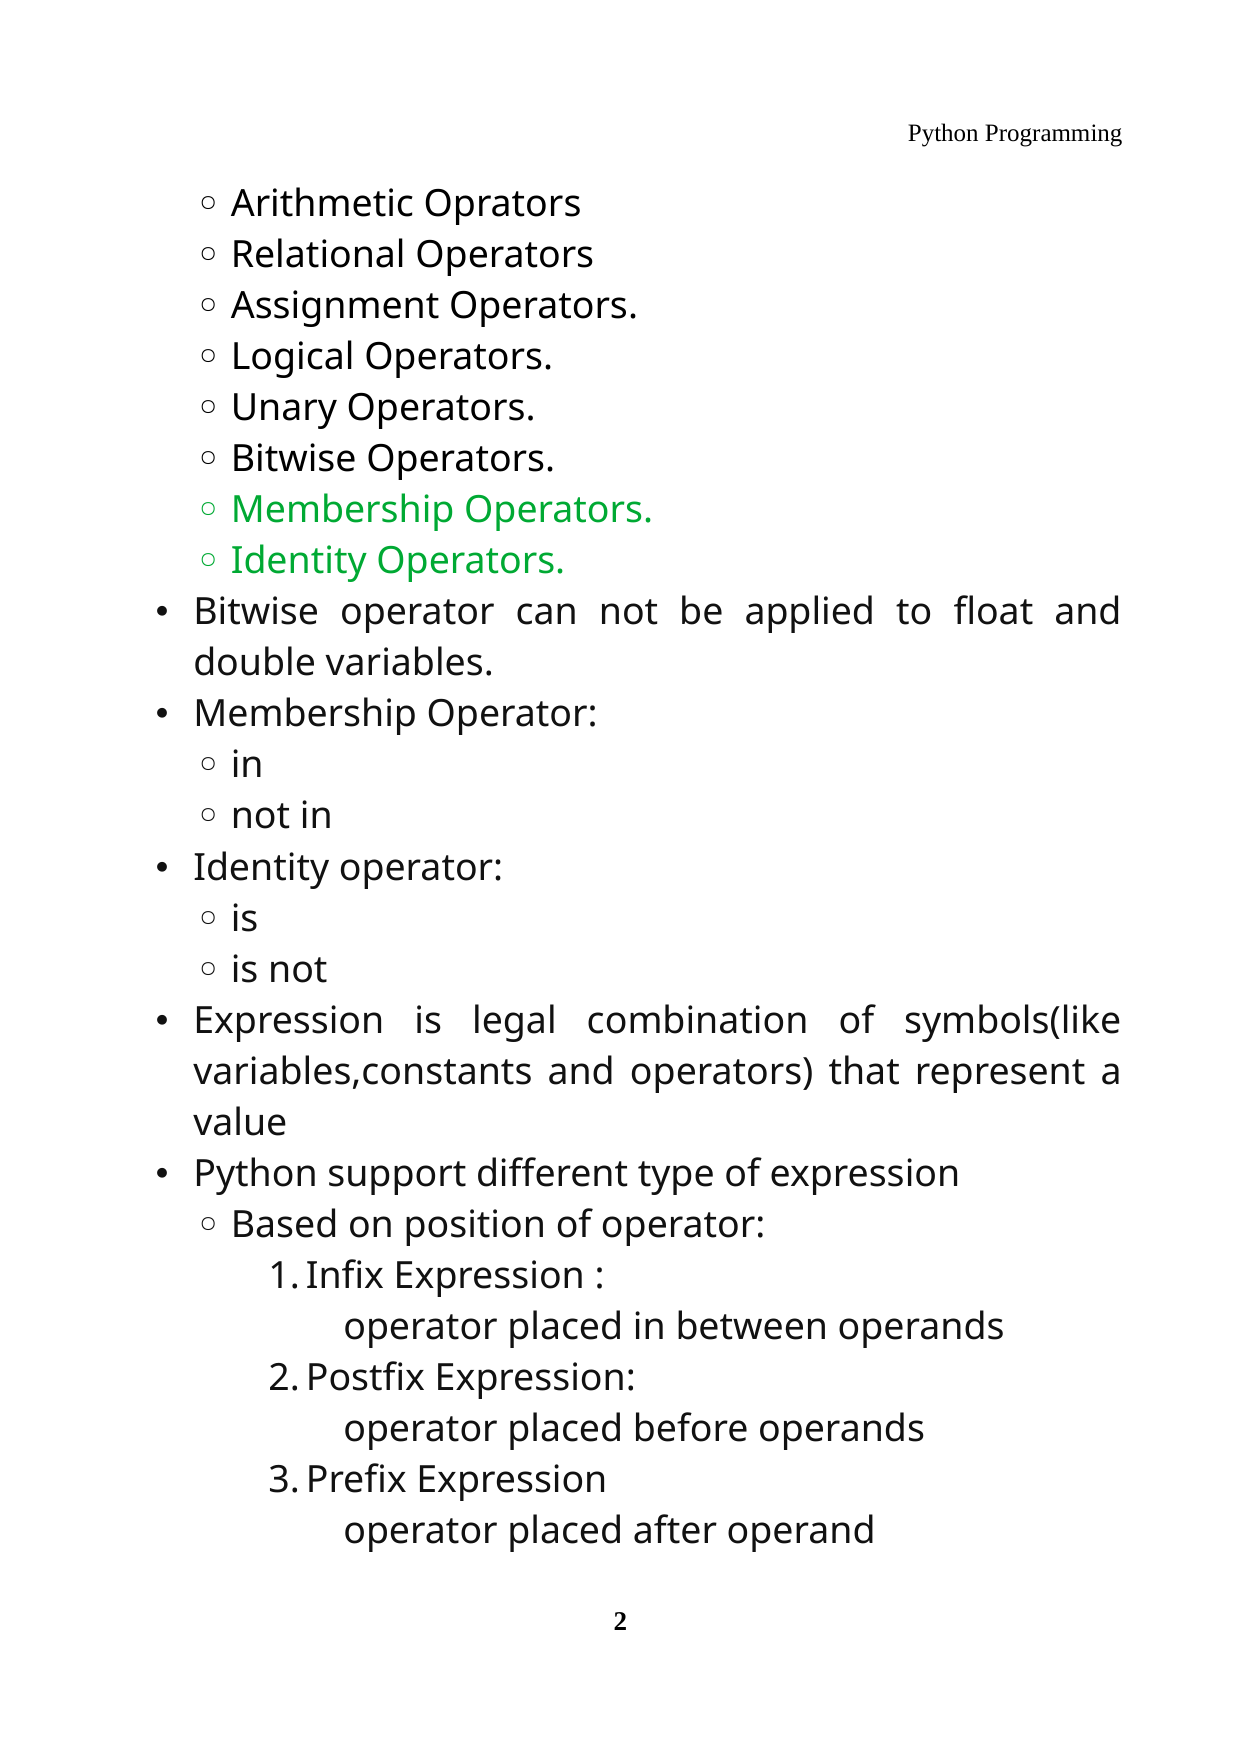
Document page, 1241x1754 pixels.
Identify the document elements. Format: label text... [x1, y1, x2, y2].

list Relational Operators [193, 227, 1122, 278]
list not in [193, 789, 1122, 840]
list Identity operator: [156, 840, 1122, 891]
list Membership Operator: [156, 687, 1122, 738]
list Python support different type of expression [156, 1146, 1122, 1197]
list Based on position of operator: [193, 1197, 1122, 1248]
list Unary Operators. [193, 381, 1122, 432]
list is not [193, 942, 1122, 993]
list Membership Operators. [193, 483, 1122, 534]
list Bitwise Operators. [193, 432, 1122, 483]
list operator placed after operand [306, 1503, 1122, 1554]
list Infix Expression : [268, 1248, 1122, 1299]
list Expression is legal combination of symbols(like variables,constants and operators) that represent a value [156, 993, 1122, 1146]
list Identity Operators. [193, 534, 1122, 585]
list Postfix Expression: [268, 1350, 1122, 1401]
list Prefix Expression [268, 1452, 1122, 1503]
list is [193, 891, 1122, 942]
list Logical Operators. [193, 329, 1122, 381]
list Assignment Operators. [193, 278, 1122, 329]
list Arithmetic Oprators [193, 176, 1122, 227]
list operator placed in between operands [306, 1299, 1122, 1350]
list in [193, 738, 1122, 789]
list Bitwise operator can not be applied to float and double variables. [156, 585, 1122, 687]
list operator placed before operands [306, 1401, 1122, 1452]
